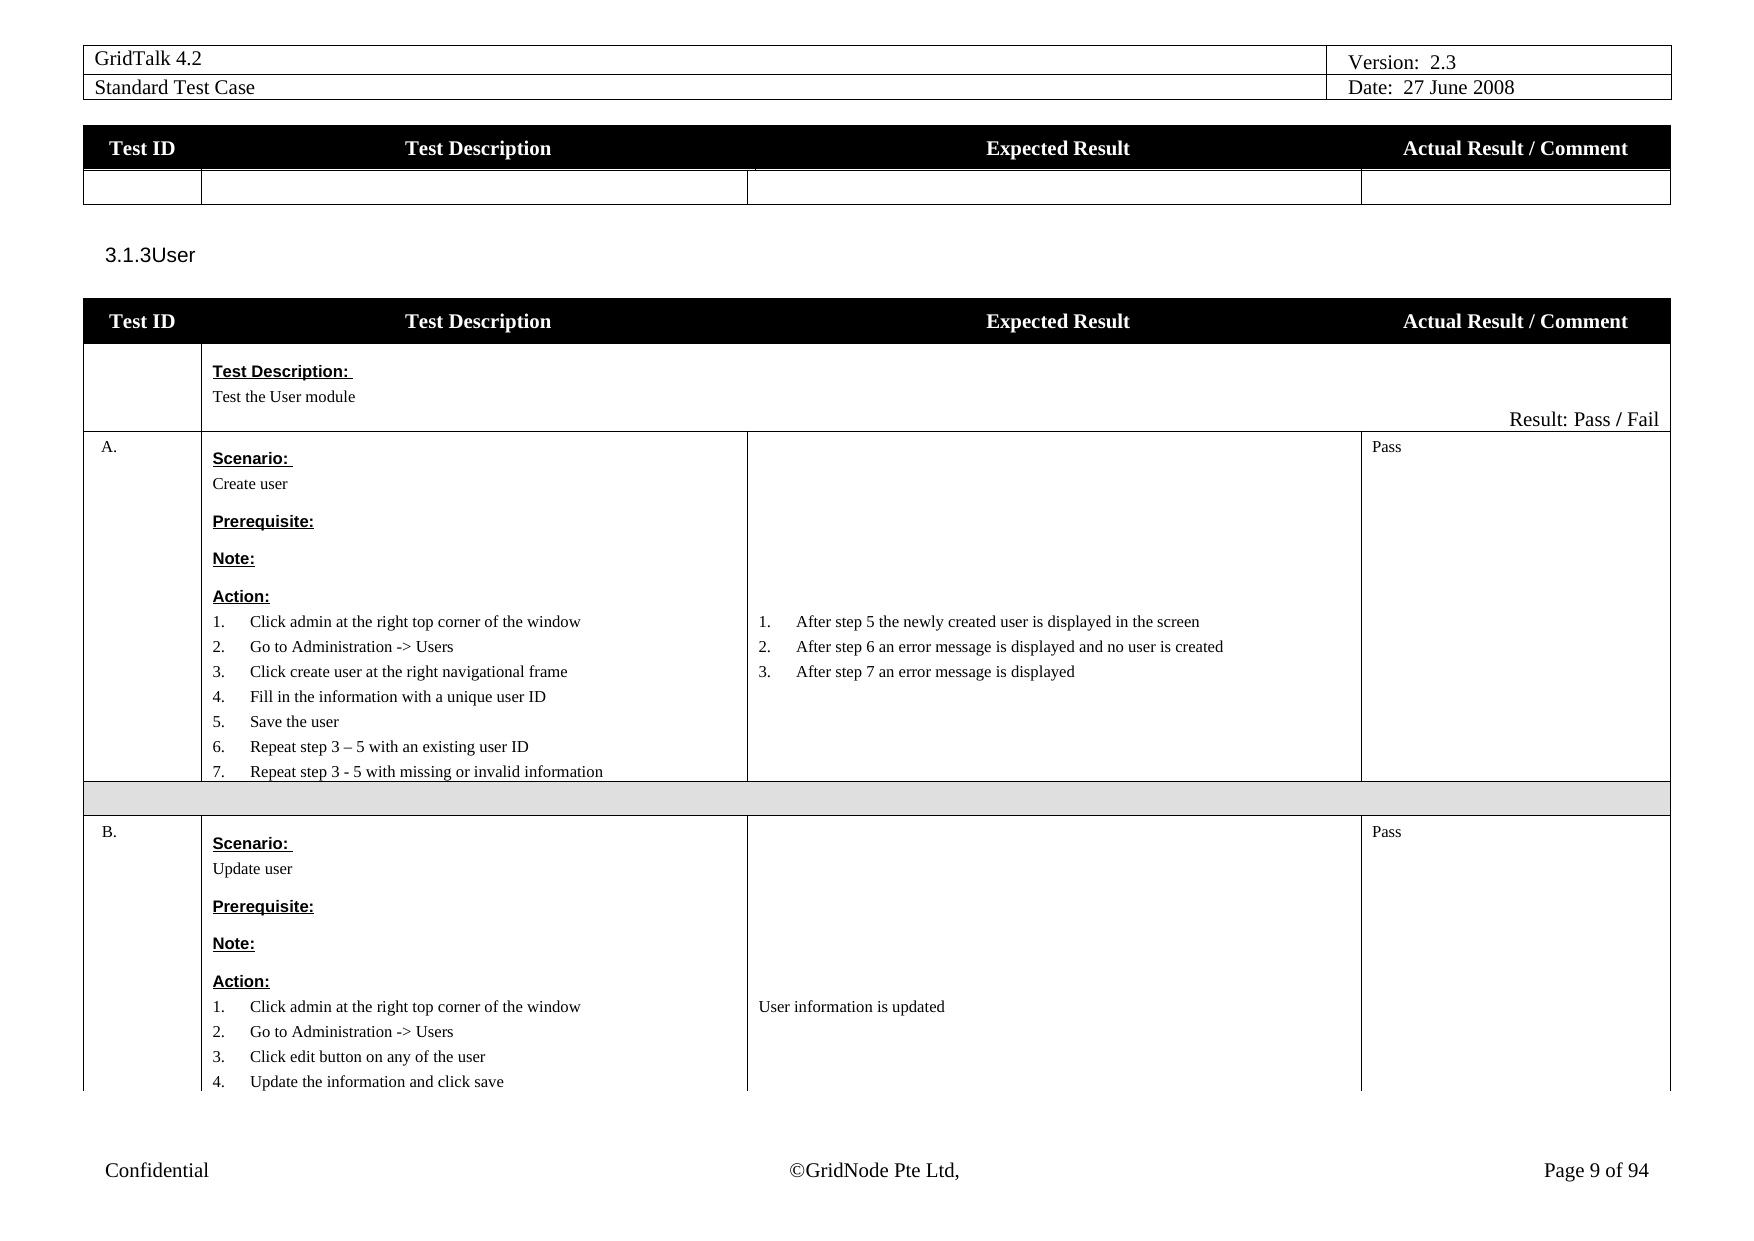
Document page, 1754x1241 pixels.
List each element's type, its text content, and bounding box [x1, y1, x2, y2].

table_cell [84, 991, 201, 1091]
table_header Test ID [84, 298, 201, 343]
table_cell Click admin at the right top corner of the window Go to Administration -> Users Click edit button on any of the user Update the information and click save [202, 991, 747, 1091]
table_cell [201, 782, 747, 815]
table_cell Click admin at the right top corner of the window Go to Administration -> Users Click create user at the right navigational frame Fill in the information with a unique user ID Save the user Repeat step 3 – 5 with an existing user ID Repeat step 3 - 5 with missing or invalid information [202, 606, 747, 781]
table_cell [748, 432, 1361, 606]
table_cell Pass [1362, 816, 1670, 991]
table_cell [748, 171, 1361, 204]
table_cell [84, 171, 201, 204]
table_cell [202, 171, 747, 204]
table_cell User information is updated [748, 991, 1361, 1091]
subtitle User [105, 242, 1649, 267]
table_header Test Description [202, 125, 755, 169]
table_cell [747, 782, 1361, 815]
table_cell [84, 606, 201, 781]
table_cell [84, 816, 201, 991]
table_cell [1362, 606, 1670, 781]
table_header Expected Result [756, 125, 1361, 169]
table_cell [1361, 782, 1670, 815]
table_header Expected Result [756, 298, 1361, 343]
table_cell [748, 816, 1361, 991]
table_cell Scenario: Update user Prerequisite: Note: Action: [202, 816, 747, 991]
table_header Test ID [84, 125, 201, 169]
table_cell [84, 344, 201, 431]
table_header Test Description [202, 298, 755, 343]
table_cell Test Description: Test the User module Result: Pass / Fail [202, 344, 1670, 431]
table_cell [84, 432, 201, 606]
table_cell [1362, 991, 1670, 1091]
table_cell After step 5 the newly created user is displayed in the screen After step 6 an error message is displayed and no user is created After step 7 an error message is displayed [748, 606, 1361, 781]
table_cell [1362, 171, 1670, 204]
table_cell Scenario: Create user Prerequisite: Note: Action: [202, 432, 747, 606]
table_header Actual Result / Comment [1362, 125, 1670, 169]
table_cell [84, 782, 201, 815]
table_cell Pass [1362, 432, 1670, 606]
table_header Actual Result / Comment [1362, 298, 1670, 343]
